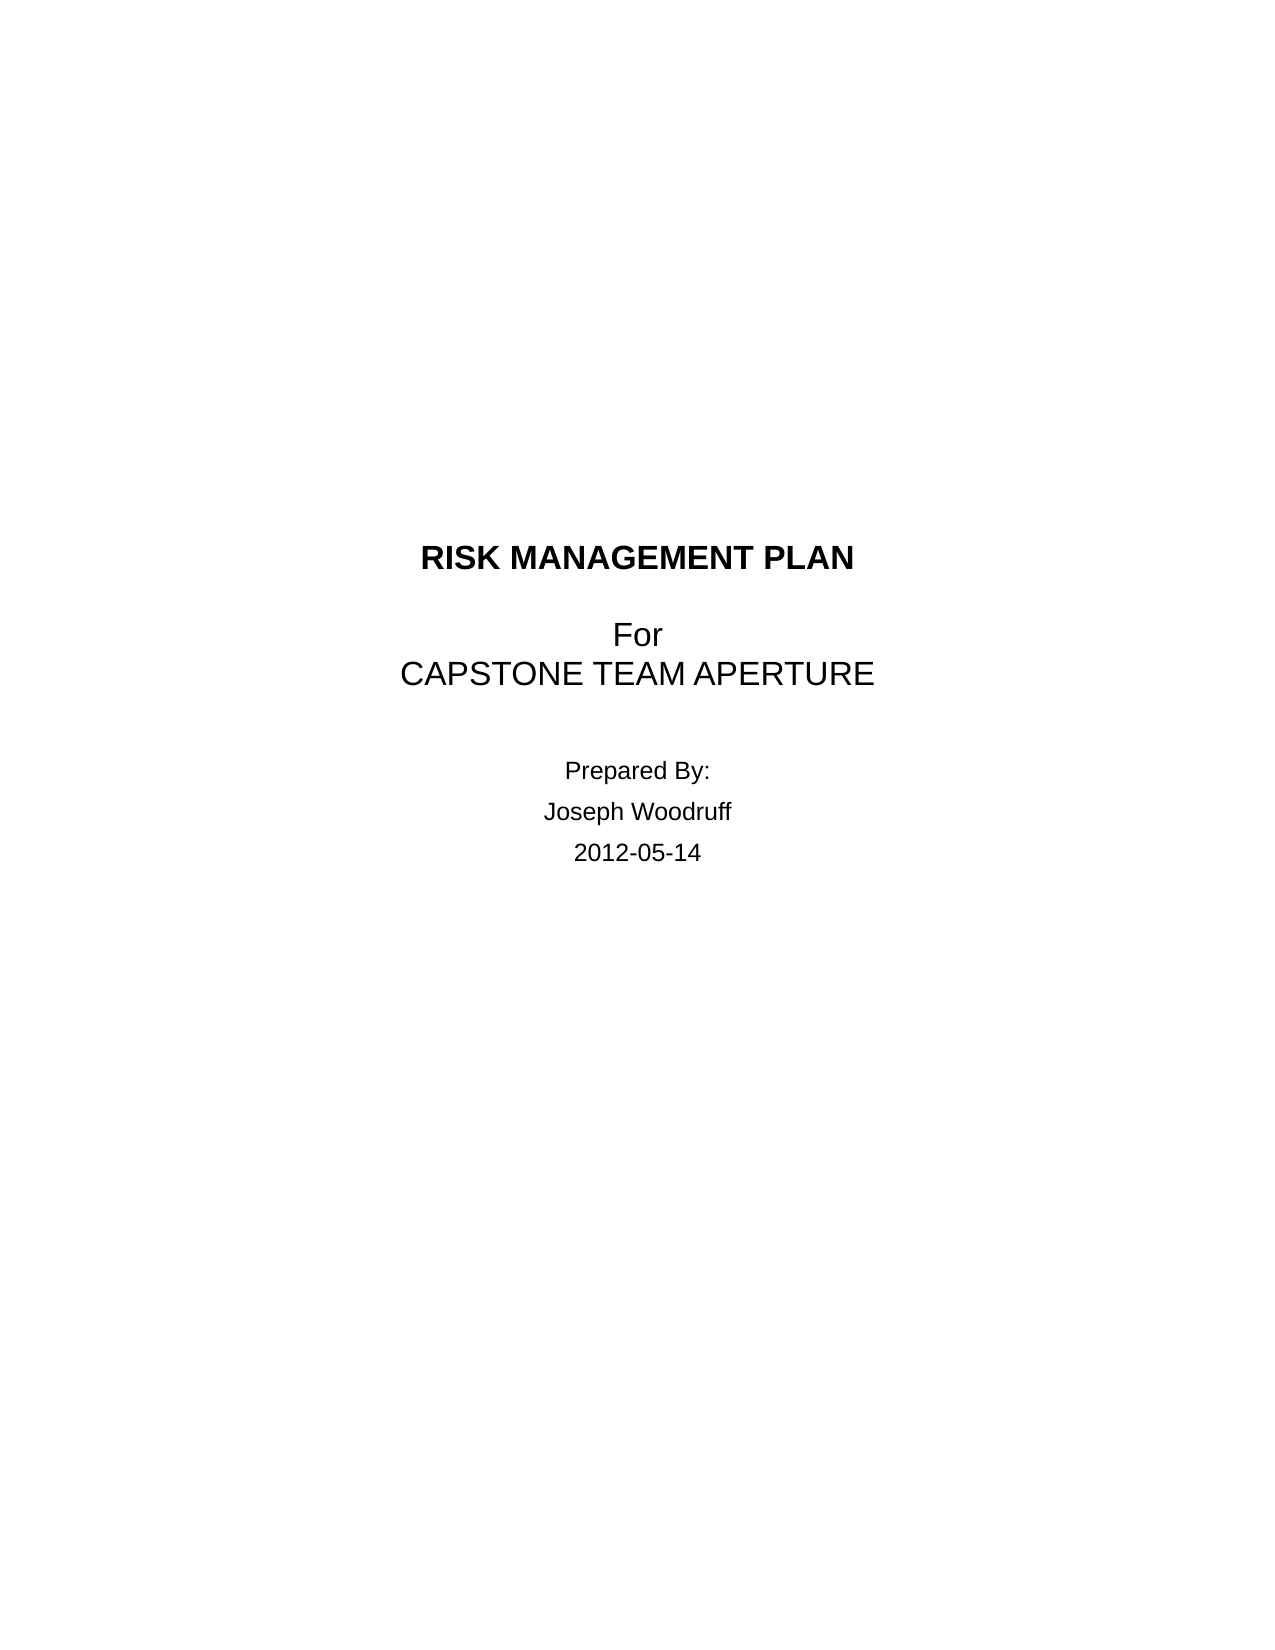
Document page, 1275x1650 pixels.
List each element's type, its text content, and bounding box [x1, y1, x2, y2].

text Prepared By: [118, 756, 1157, 784]
text For [118, 615, 1157, 653]
text 2012-05-14 [118, 838, 1157, 867]
text RISK MANAGEMENT PLAN [118, 537, 1157, 576]
text CAPSTONE TEAM APERTURE [118, 653, 1157, 692]
text Joseph Woodruff [118, 797, 1157, 826]
